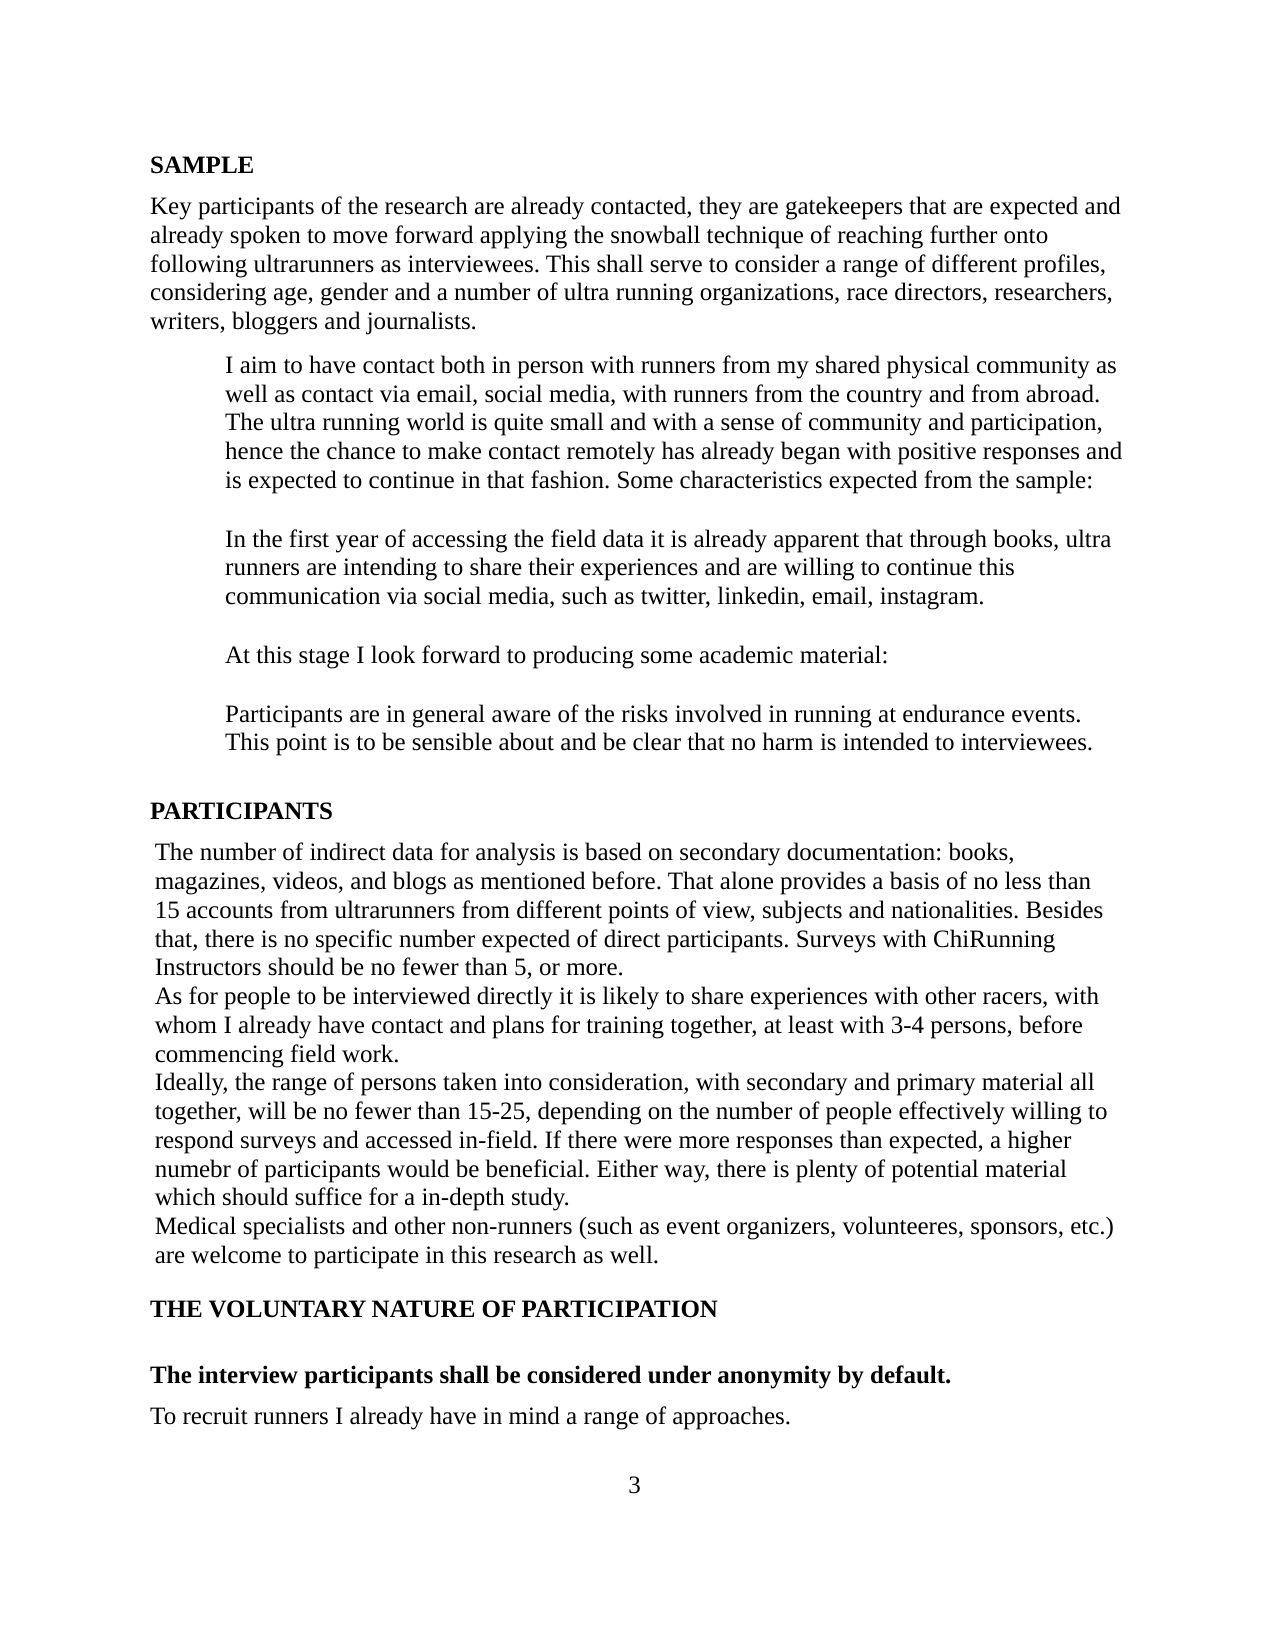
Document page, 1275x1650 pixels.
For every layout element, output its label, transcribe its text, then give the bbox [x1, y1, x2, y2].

text Participants are in general aware of the risks involved in running at endurance events. This point is to be sensible about and be clear that no harm is intended to interviewees. [225, 699, 1125, 756]
subtitle PARTICIPANTS [150, 796, 1125, 825]
table_cell Medical specialists and other non-runners (such as event organizers, volunteeres, sponsors, etc.) are welcome to participate in this research as well. [150, 1211, 1125, 1269]
text Key participants of the research are already contacted, they are gatekeepers that are expected and already spoken to move forward applying the snowball technique of reaching further onto following ultrarunners as interviewees. This shall serve to consider a range of different profiles, considering age, gender and a number of ultra running organizations, race directors, researchers, writers, bloggers and journalists. [150, 191, 1125, 335]
subtitle THE VOLUNTARY NATURE OF PARTICIPATION [150, 1294, 1125, 1322]
text At this stage I look forward to producing some academic material: [225, 640, 1125, 669]
text To recruit runners I already have in mind a range of approaches. [150, 1401, 1125, 1430]
table_cell As for people to be interviewed directly it is likely to share experiences with other racers, with whom I already have contact and plans for training together, at least with 3-4 persons, before commencing field work. [150, 981, 1125, 1067]
subtitle SAMPLE [150, 150, 1125, 179]
subtitle The interview participants shall be considered under anonymity by default. [150, 1360, 1125, 1389]
table_cell Ideally, the range of persons taken into consideration, with secondary and primary material all together, will be no fewer than 15-25, depending on the number of people effectively willing to respond surveys and accessed in-field. If there were more responses than expected, a higher numebr of participants would be beneficial. Either way, there is plenty of potential material which should suffice for a in-depth study. [150, 1068, 1125, 1211]
text In the first year of accessing the field data it is already apparent that through books, ultra runners are intending to share their experiences and are willing to continue this communication via social media, such as twitter, linkedin, email, instagram. [225, 524, 1125, 610]
table_header The number of indirect data for analysis is based on secondary documentation: books, magazines, videos, and blogs as mentioned before. That alone provides a basis of no less than 15 accounts from ultrarunners from different points of view, subjects and nationalities. Besides that, there is no specific number expected of direct participants. Surveys with ChiRunning Instructors should be no fewer than 5, or more. [150, 838, 1125, 981]
text I aim to have contact both in person with runners from my shared physical community as well as contact via email, social media, with runners from the country and from abroad. The ultra running world is quite small and with a sense of community and participation, hence the chance to make contact remotely has already began with positive responses and is expected to continue in that fashion. Some characteristics expected from the sample: [225, 350, 1125, 494]
